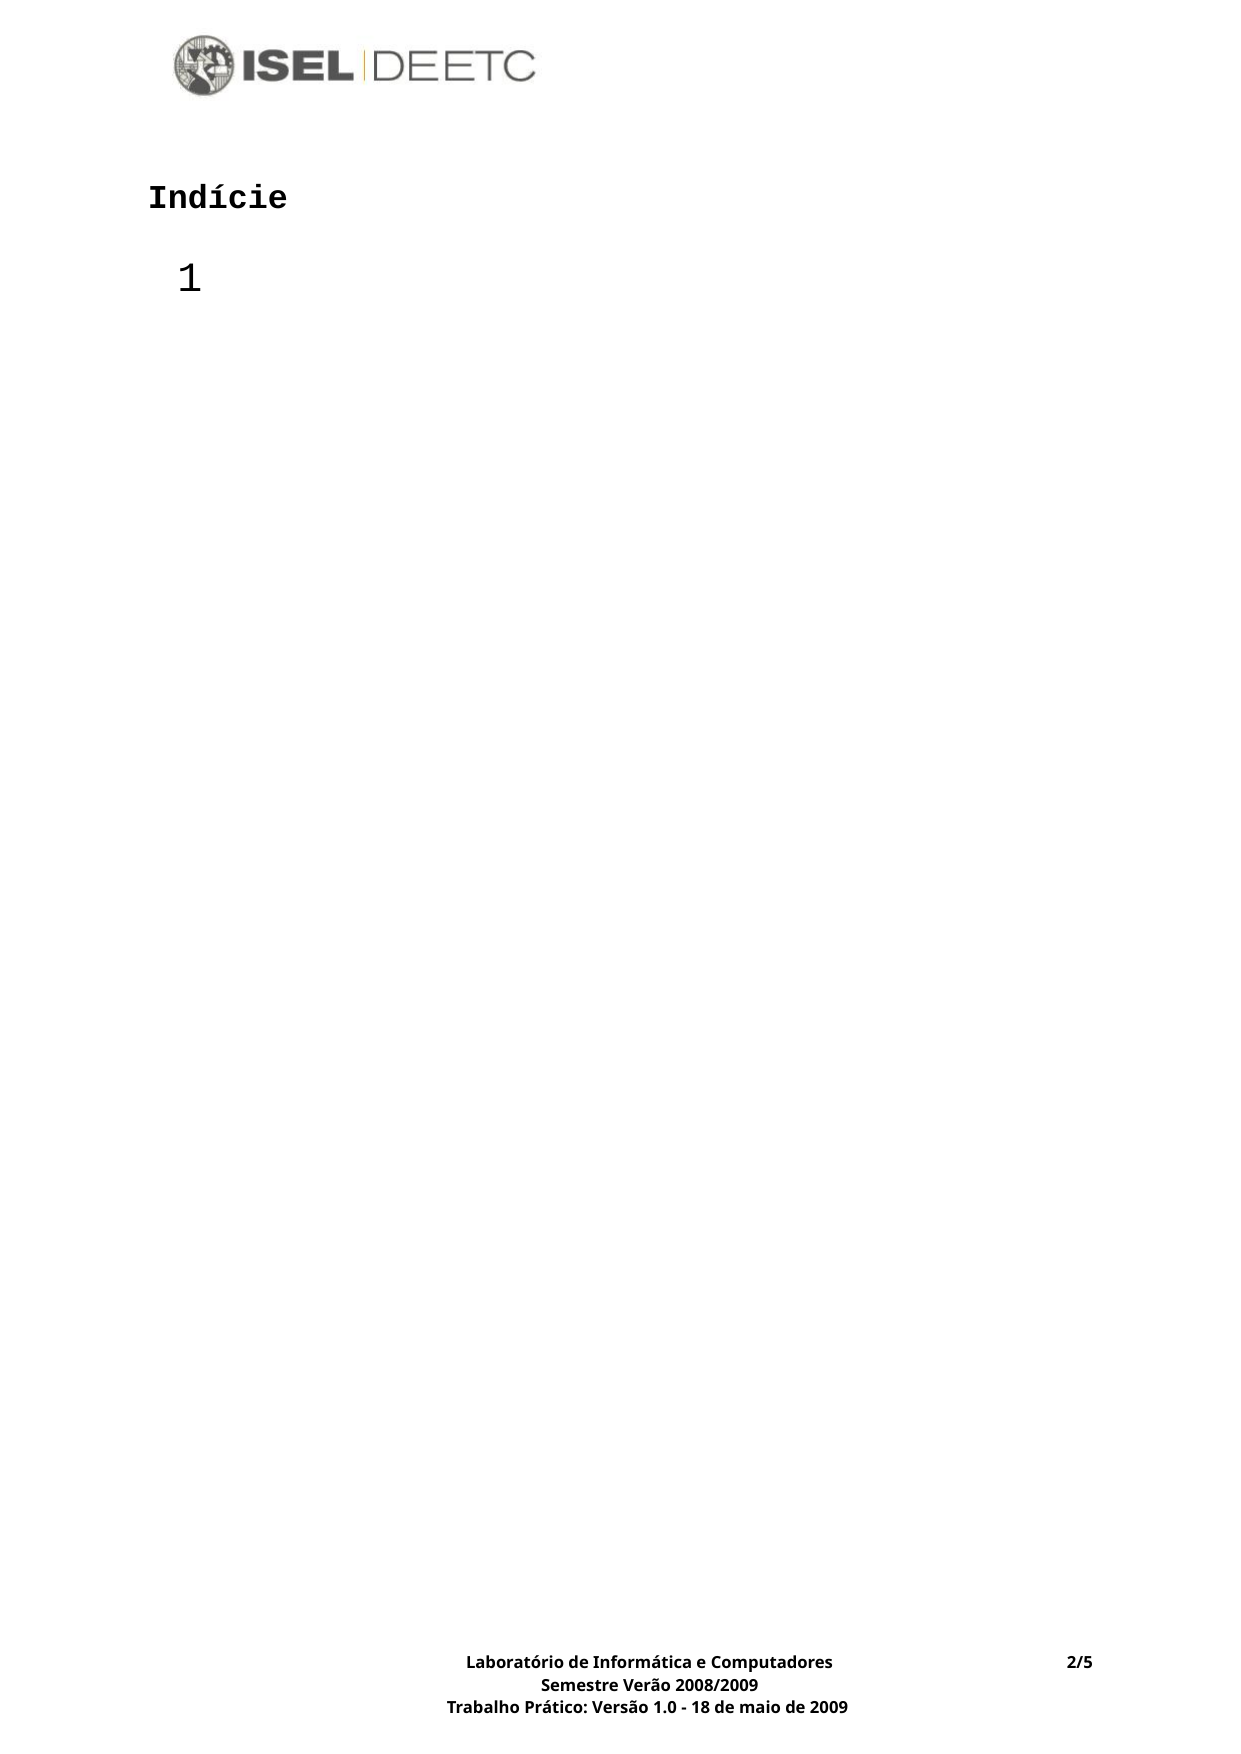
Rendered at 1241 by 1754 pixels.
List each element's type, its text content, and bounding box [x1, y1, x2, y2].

subtitle Indície [148, 181, 1093, 219]
picture [164, 20, 566, 121]
